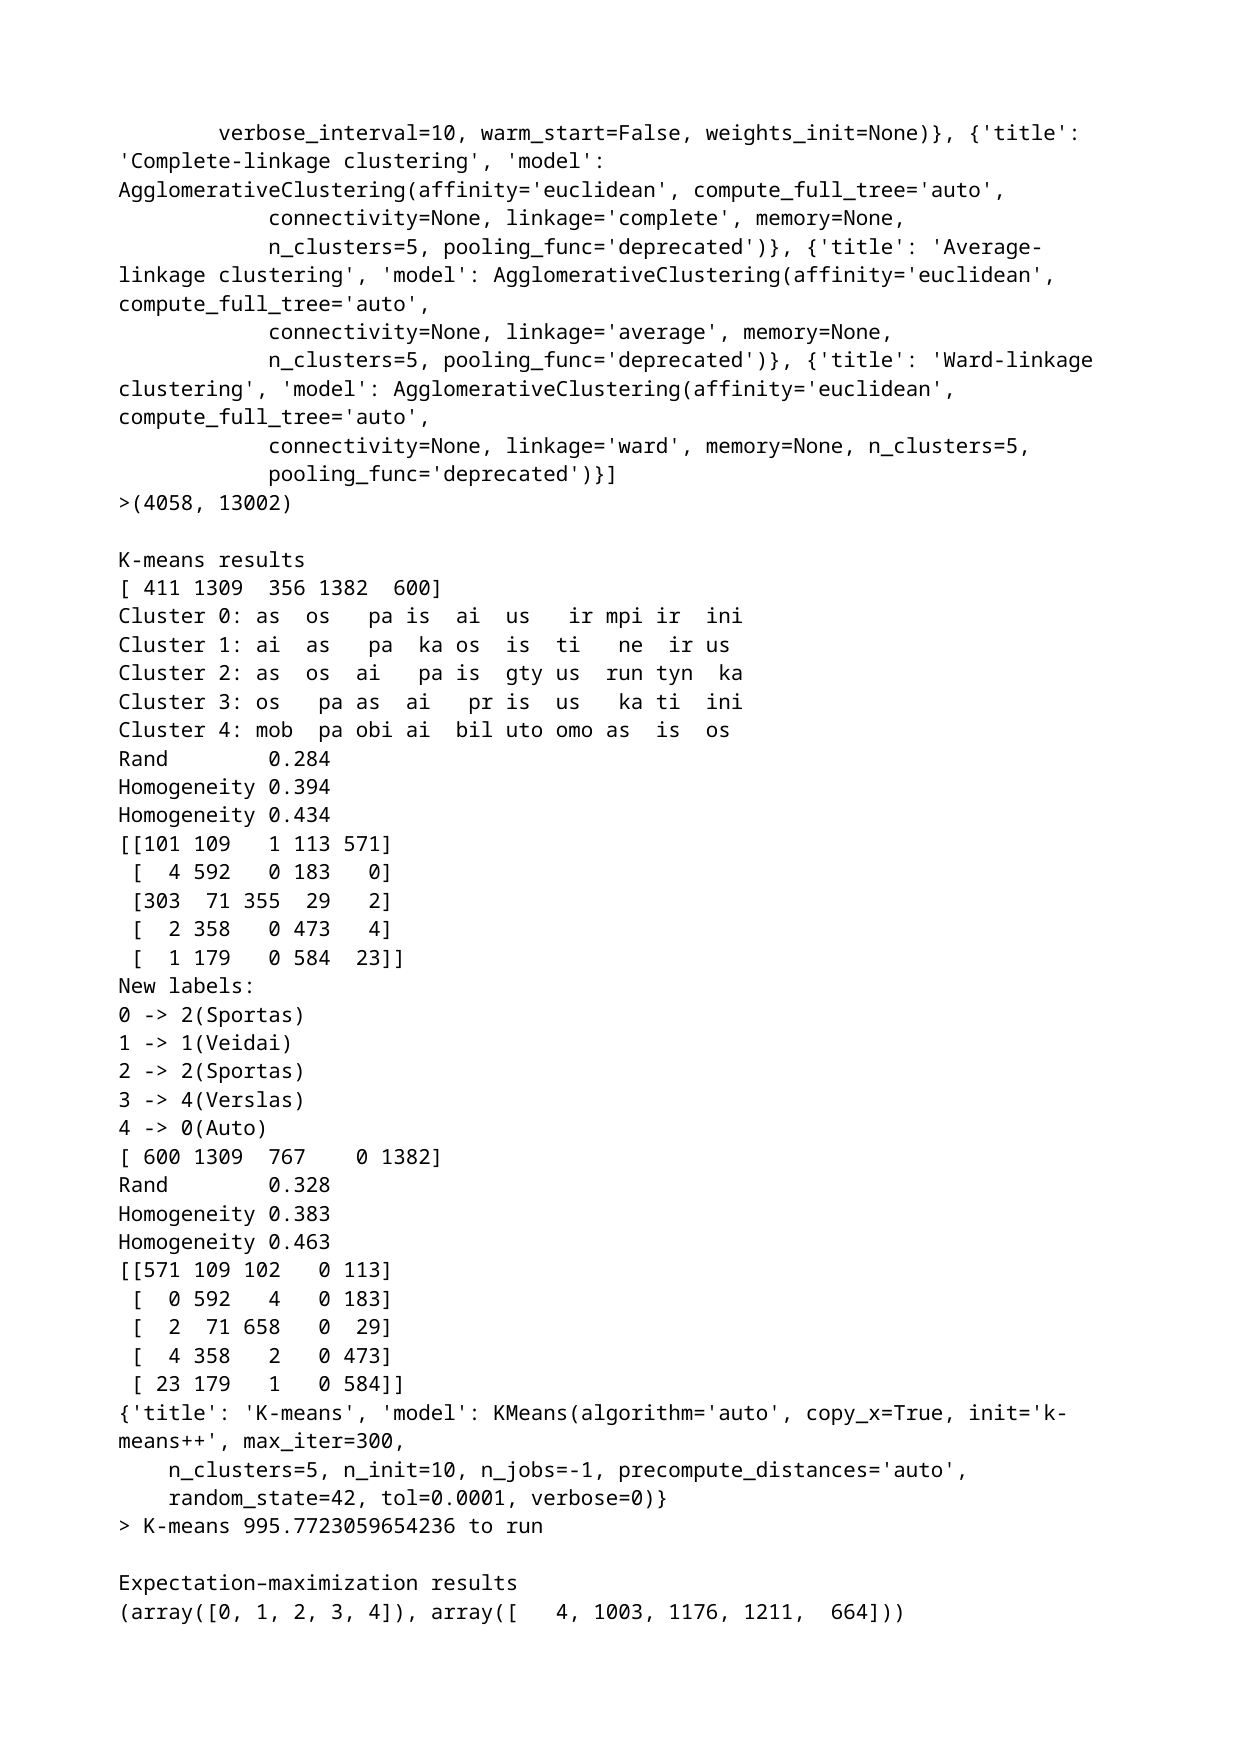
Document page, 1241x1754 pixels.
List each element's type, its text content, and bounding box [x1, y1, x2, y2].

text Expectation–maximization results [118, 1568, 1122, 1597]
text random_state=42, tol=0.0001, verbose=0)} [118, 1483, 1122, 1512]
text [303 71 355 29 2] [118, 886, 1122, 914]
text Cluster 0: as os pa is ai us ir mpi ir ini [118, 602, 1122, 630]
text [ 2 71 658 0 29] [118, 1312, 1122, 1341]
text Cluster 1: ai as pa ka os is ti ne ir us [118, 630, 1122, 658]
text [ 4 592 0 183 0] [118, 857, 1122, 886]
text n_clusters=5, pooling_func='deprecated')}, {'title': 'Ward-linkage clustering', 'model': AgglomerativeClustering(affinity='euclidean', compute_full_tree='auto', [118, 346, 1122, 431]
text connectivity=None, linkage='average', memory=None, [118, 317, 1122, 346]
text verbose_interval=10, warm_start=False, weights_init=None)}, {'title': 'Complete-linkage clustering', 'model': AgglomerativeClustering(affinity='euclidean', compute_full_tree='auto', [118, 118, 1122, 203]
text New labels: [118, 971, 1122, 1000]
text [ 411 1309 356 1382 600] [118, 573, 1122, 602]
text 0 -> 2(Sportas) [118, 1000, 1122, 1028]
text K-means results [118, 545, 1122, 573]
text n_clusters=5, n_init=10, n_jobs=-1, precompute_distances='auto', [118, 1455, 1122, 1483]
text Rand 0.328 [118, 1170, 1122, 1199]
text Cluster 3: os pa as ai pr is us ka ti ini [118, 687, 1122, 715]
text Rand 0.284 [118, 744, 1122, 772]
text > K-means 995.7723059654236 to run [118, 1512, 1122, 1540]
text Homogeneity 0.383 [118, 1199, 1122, 1227]
text Homogeneity 0.434 [118, 801, 1122, 829]
text Homogeneity 0.463 [118, 1227, 1122, 1256]
text n_clusters=5, pooling_func='deprecated')}, {'title': 'Average-linkage clustering', 'model': AgglomerativeClustering(affinity='euclidean', compute_full_tree='auto', [118, 232, 1122, 317]
text Cluster 2: as os ai pa is gty us run tyn ka [118, 658, 1122, 687]
text (array([0, 1, 2, 3, 4]), array([ 4, 1003, 1176, 1211, 664])) [118, 1597, 1122, 1625]
text [ 4 358 2 0 473] [118, 1341, 1122, 1369]
text 4 -> 0(Auto) [118, 1113, 1122, 1142]
text [[571 109 102 0 113] [118, 1256, 1122, 1284]
text Cluster 4: mob pa obi ai bil uto omo as is os [118, 715, 1122, 744]
text [[101 109 1 113 571] [118, 829, 1122, 857]
text [ 1 179 0 584 23]] [118, 943, 1122, 971]
text {'title': 'K-means', 'model': KMeans(algorithm='auto', copy_x=True, init='k-means++', max_iter=300, [118, 1398, 1122, 1455]
text 2 -> 2(Sportas) [118, 1057, 1122, 1085]
text [ 2 358 0 473 4] [118, 914, 1122, 943]
text connectivity=None, linkage='ward', memory=None, n_clusters=5, [118, 431, 1122, 459]
text connectivity=None, linkage='complete', memory=None, [118, 203, 1122, 232]
text [ 0 592 4 0 183] [118, 1284, 1122, 1312]
text 3 -> 4(Verslas) [118, 1085, 1122, 1113]
text [ 600 1309 767 0 1382] [118, 1142, 1122, 1170]
text >(4058, 13002) [118, 488, 1122, 516]
text 1 -> 1(Veidai) [118, 1028, 1122, 1057]
text pooling_func='deprecated')}] [118, 459, 1122, 488]
text [ 23 179 1 0 584]] [118, 1369, 1122, 1398]
text Homogeneity 0.394 [118, 772, 1122, 801]
